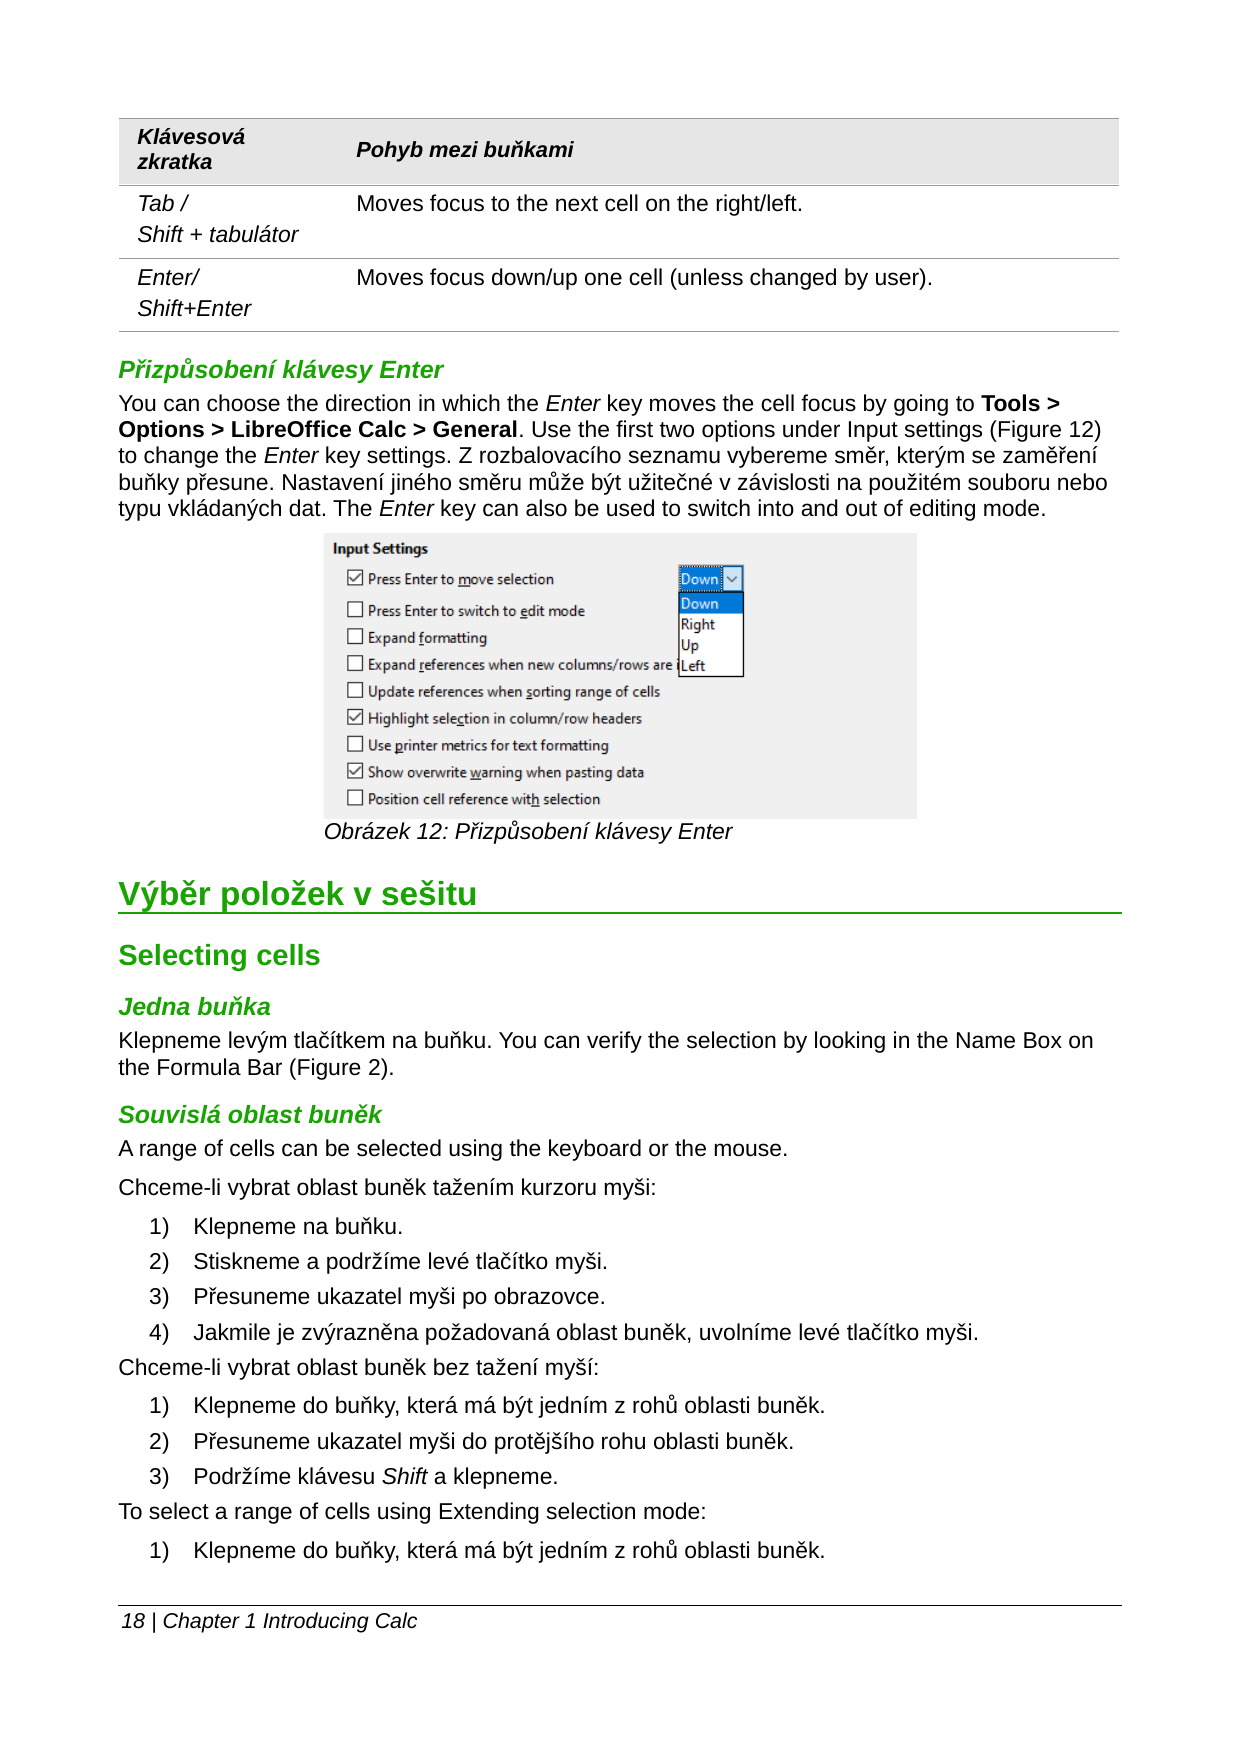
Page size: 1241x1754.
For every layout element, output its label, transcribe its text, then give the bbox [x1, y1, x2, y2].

text Obrázek 12: Přizpůsobení klávesy Enter [323, 819, 917, 844]
list Stiskneme a podržíme levé tlačítko myši. [169, 1248, 1122, 1274]
list Podržíme klávesu Shift a klepneme. [169, 1463, 1122, 1489]
text To select a range of cells using Extending selection mode: [118, 1498, 1122, 1524]
list Klepneme do buňky, která má být jedním z rohů oblasti buněk. [169, 1392, 1122, 1419]
picture [323, 533, 917, 819]
table_header Klávesová zkratka [119, 119, 338, 184]
subtitle Selecting cells [118, 938, 1122, 972]
table_cell Tab / Shift + tabulátor [119, 186, 338, 258]
subtitle Jedna buňka [118, 992, 1122, 1021]
list Přesuneme ukazatel myši do protějšího rohu oblasti buněk. [169, 1428, 1122, 1454]
table_header Pohyb mezi buňkami [338, 119, 1119, 184]
list Klepneme na buňku. [169, 1213, 1122, 1239]
table_cell Moves focus down/up one cell (unless changed by user). [338, 259, 1119, 331]
text A range of cells can be selected using the keyboard or the mouse. [118, 1135, 1122, 1161]
list Klepneme do buňky, která má být jedním z rohů oblasti buněk. [169, 1537, 1122, 1563]
list Jakmile je zvýrazněna požadovaná oblast buněk, uvolníme levé tlačítko myši. [169, 1318, 1122, 1345]
subtitle Přizpůsobení klávesy Enter [118, 355, 1122, 383]
list Chceme-li vybrat oblast buněk tažením kurzoru myši: [118, 1174, 1122, 1200]
table_cell Moves focus to the next cell on the right/left. [338, 186, 1119, 258]
subtitle Výběr položek v sešitu [118, 874, 1122, 912]
list Chceme-li vybrat oblast buněk bez tažení myší: [118, 1354, 1122, 1380]
list Přesuneme ukazatel myši po obrazovce. [169, 1283, 1122, 1309]
table_cell Enter/ Shift+Enter [119, 259, 338, 331]
text You can choose the direction in which the Enter key moves the cell focus by going to Tools > Options > LibreOffice Calc > General. Use the first two options under Input settings (Figure 12) to change the Enter key settings. Z rozbalovacího seznamu vybereme směr, kterým se zaměření buňky přesune. Nastavení jiného směru může být užitečné v závislosti na použitém souboru nebo typu vkládaných dat. The Enter key can also be used to switch into and out of editing mode. [118, 389, 1122, 521]
text Klepneme levým tlačítkem na buňku. You can verify the selection by looking in the Name Box on the Formula Bar (Figure 2). [118, 1027, 1122, 1080]
subtitle Souvislá oblast buněk [118, 1100, 1122, 1129]
